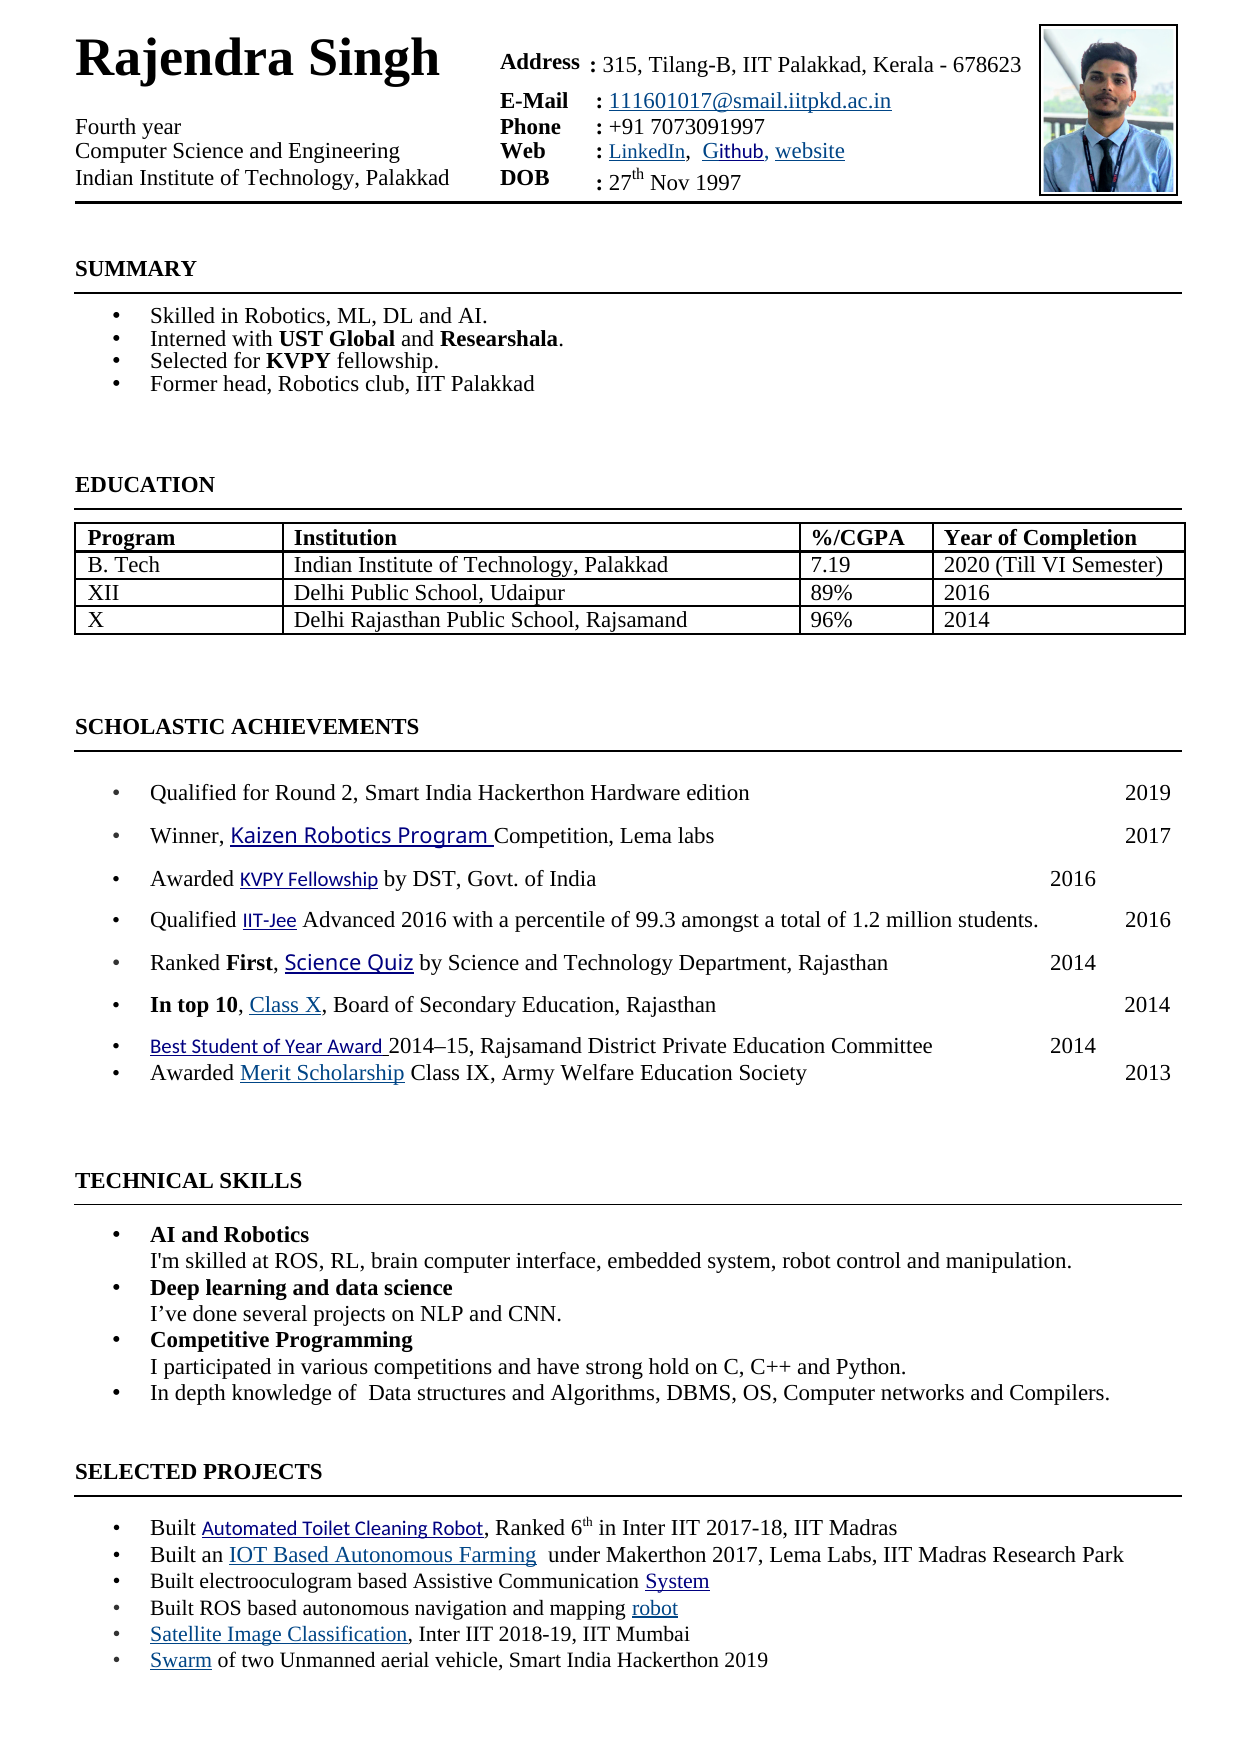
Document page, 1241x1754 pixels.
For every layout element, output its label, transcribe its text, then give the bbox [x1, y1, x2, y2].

text SCHOLASTIC ACHIEVEMENTS [75, 713, 1183, 739]
table_header : 315, Tilang-B, IIT Palakkad, Kerala - 678623 [589, 24, 1039, 87]
list Built an IOT Based Autonomous Farming under Makerthon 2017, Lema Labs, IIT Madras Research Park [112, 1541, 1183, 1567]
list I'm skilled at ROS, RL, brain computer interface, embedded system, robot control and manipulation. [112, 1247, 1183, 1274]
list Awarded Merit Scholarship Class IX, Army Welfare Education Society 2013 [112, 1059, 1183, 1085]
list Former head, Robotics club, IIT Palakkad [112, 373, 1183, 396]
list Selected for KVPY fellowship. [112, 351, 1183, 373]
table_cell E-Mail Phone [500, 87, 589, 139]
text SELECTED PROJECTS [75, 1458, 1183, 1484]
list Interned with UST Global and Researshala. [112, 328, 1183, 351]
table_cell 2016 [934, 580, 1184, 605]
table_header Year of Completion [934, 524, 1184, 550]
table_cell : 27th Nov 1997 [589, 164, 1182, 201]
text TECHNICAL SKILLS [75, 1167, 1183, 1193]
list Ranked First, Science Quiz by Science and Technology Department, Rajasthan 2014 [112, 947, 1183, 977]
list Built Automated Toilet Cleaning Robot, Ranked 6th in Inter IIT 2017-18, IIT Madras [112, 1514, 1183, 1541]
list I’ve done several projects on NLP and CNN. [112, 1300, 1183, 1326]
table_cell XII [76, 580, 282, 605]
table_header Program [76, 524, 282, 550]
table_cell Indian Institute of Technology, Palakkad [284, 553, 799, 578]
list Built electrooculogram based Assistive Communication System [112, 1567, 1183, 1594]
picture [1043, 29, 1174, 192]
list Skilled in Robotics, ML, DL and AI. [112, 306, 1183, 328]
list Best Student of Year Award 2014–15, Rajsamand District Private Education Committee 2014 [112, 1032, 1183, 1059]
list Qualified for Round 2, Smart India Hackerthon Hardware edition 2019 [112, 779, 1183, 806]
table_header Rajendra Singh [75, 24, 500, 87]
list Satellite Image Classification, Inter IIT 2018-19, IIT Mumbai [112, 1620, 1183, 1647]
table_cell X [76, 607, 282, 632]
list Qualified IIT-Jee Advanced 2016 with a percentile of 99.3 amongst a total of 1.2 million students. 2016 [112, 906, 1183, 932]
table_header [1041, 26, 1176, 194]
list AI and Robotics [112, 1221, 1183, 1247]
list Competitive Programming [112, 1326, 1183, 1353]
table_cell Fourth year [75, 87, 500, 139]
table_cell : LinkedIn, Github, website [589, 139, 1039, 164]
table_cell Delhi Rajasthan Public School, Rajsamand [284, 607, 799, 632]
table_cell B. Tech [76, 553, 282, 578]
text EDUCATION [75, 471, 1183, 497]
table_cell Indian Institute of Technology, Palakkad [75, 164, 500, 201]
table_cell Web [500, 139, 589, 164]
table_cell 2014 [934, 607, 1184, 632]
table_cell : 111601017@smail.iitpkd.ac.in : +91 7073091997 [589, 87, 1039, 139]
table_cell Delhi Public School, Udaipur [284, 580, 799, 605]
text SUMMARY [75, 255, 1183, 281]
table_header Address [500, 24, 589, 87]
list In depth knowledge of Data structures and Algorithms, DBMS, OS, Computer networks and Compilers. [112, 1379, 1183, 1405]
table_cell 2020 (Till VI Semester) [934, 553, 1184, 578]
list Winner, Kaizen Robotics Program Competition, Lema labs 2017 [112, 820, 1183, 850]
list Deep learning and data science [112, 1274, 1183, 1300]
list I participated in various competitions and have strong hold on C, C++ and Python. [112, 1353, 1183, 1379]
table_cell 7.19 [801, 553, 932, 578]
list Awarded KVPY Fellowship by DST, Govt. of India 2016 [112, 865, 1183, 891]
table_cell Computer Science and Engineering [75, 139, 500, 164]
table_cell 89% [801, 580, 932, 605]
list In top 10, Class X, Board of Secondary Education, Rajasthan 2014 [112, 991, 1183, 1018]
table_header Institution [284, 524, 799, 550]
table_cell DOB [500, 164, 589, 201]
table_header %/CGPA [801, 524, 932, 550]
table_cell 96% [801, 607, 932, 632]
list Swarm of two Unmanned aerial vehicle, Smart India Hackerthon 2019 [112, 1647, 1183, 1673]
list Built ROS based autonomous navigation and mapping robot [112, 1594, 1183, 1620]
